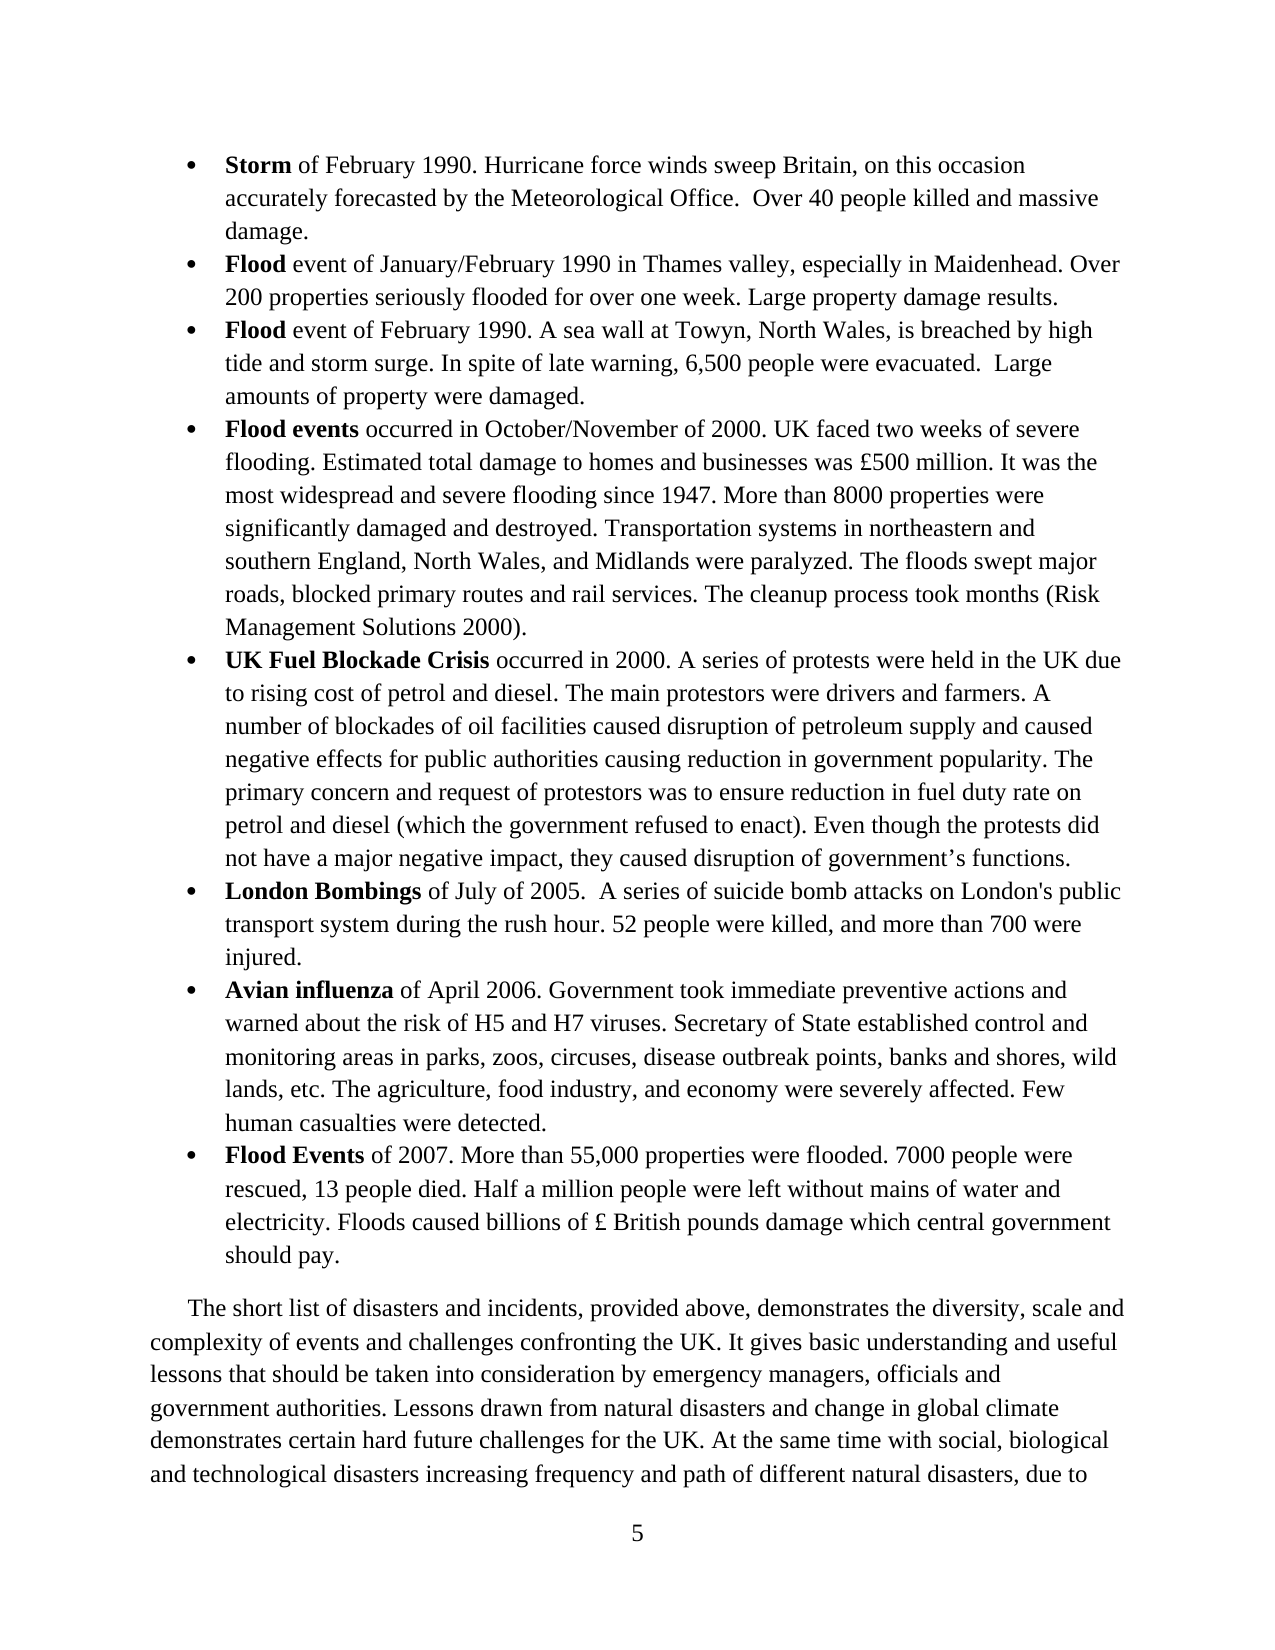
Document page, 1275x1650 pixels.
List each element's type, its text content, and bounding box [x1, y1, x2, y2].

list Flood event of February 1990. A sea wall at Towyn, North Wales, is breached by high tide and storm surge. In spite of late warning, 6,500 people were evacuated. Large amounts of property were damaged. [187, 315, 1125, 410]
list Flood event of January/February 1990 in Thames valley, especially in Maidenhead. Over 200 properties seriously flooded for over one week. Large property damage results. [187, 249, 1125, 311]
text The short list of disasters and incidents, provided above, demonstrates the diversity, scale and complexity of events and challenges confronting the UK. It gives basic understanding and useful lessons that should be taken into consideration by emergency managers, officials and government authorities. Lessons drawn from natural disasters and change in global climate demonstrates certain hard future challenges for the UK. At the same time with social, biological and technological disasters increasing frequency and path of different natural disasters, due to [150, 1293, 1125, 1487]
list London Bombings of July of 2005. A series of suicide bomb attacks on London's public transport system during the rush hour. 52 people were killed, and more than 700 were injured. [187, 876, 1125, 971]
list Flood events occurred in October/November of 2000. UK faced two weeks of severe flooding. Estimated total damage to homes and businesses was £500 million. It was the most widespread and severe flooding since 1947. More than 8000 properties were significantly damaged and destroyed. Transportation systems in northeastern and southern England, North Wales, and Midlands were paralyzed. The floods swept major roads, blocked primary routes and rail services. The cleanup process took months (Risk Management Solutions 2000). [187, 414, 1125, 641]
list Flood Events of 2007. More than 55,000 properties were flooded. 7000 people were rescued, 13 people died. Half a million people were left without mains of water and electricity. Floods caused billions of £ British pounds damage which central government should pay. [187, 1141, 1125, 1268]
list Storm of February 1990. Hurricane force winds sweep Britain, on this occasion accurately forecasted by the Meteorological Office. Over 40 people killed and massive damage. [187, 150, 1125, 245]
list Avian influenza of April 2006. Government took immediate preventive actions and warned about the risk of H5 and H7 viruses. Secretary of State established control and monitoring areas in parks, zoos, circuses, disease outbreak points, banks and shores, wild lands, etc. The agriculture, food industry, and economy were severely affected. Few human casualties were detected. [187, 976, 1125, 1136]
list UK Fuel Blockade Crisis occurred in 2000. A series of protests were held in the UK due to rising cost of petrol and diesel. The main protestors were drivers and farmers. A number of blockades of oil facilities caused disruption of petroleum supply and caused negative effects for public authorities causing reduction in government popularity. The primary concern and request of protestors was to ensure reduction in fuel duty rate on petrol and diesel (which the government refused to enact). Even though the protests did not have a major negative impact, they caused disruption of government’s functions. [187, 645, 1125, 872]
